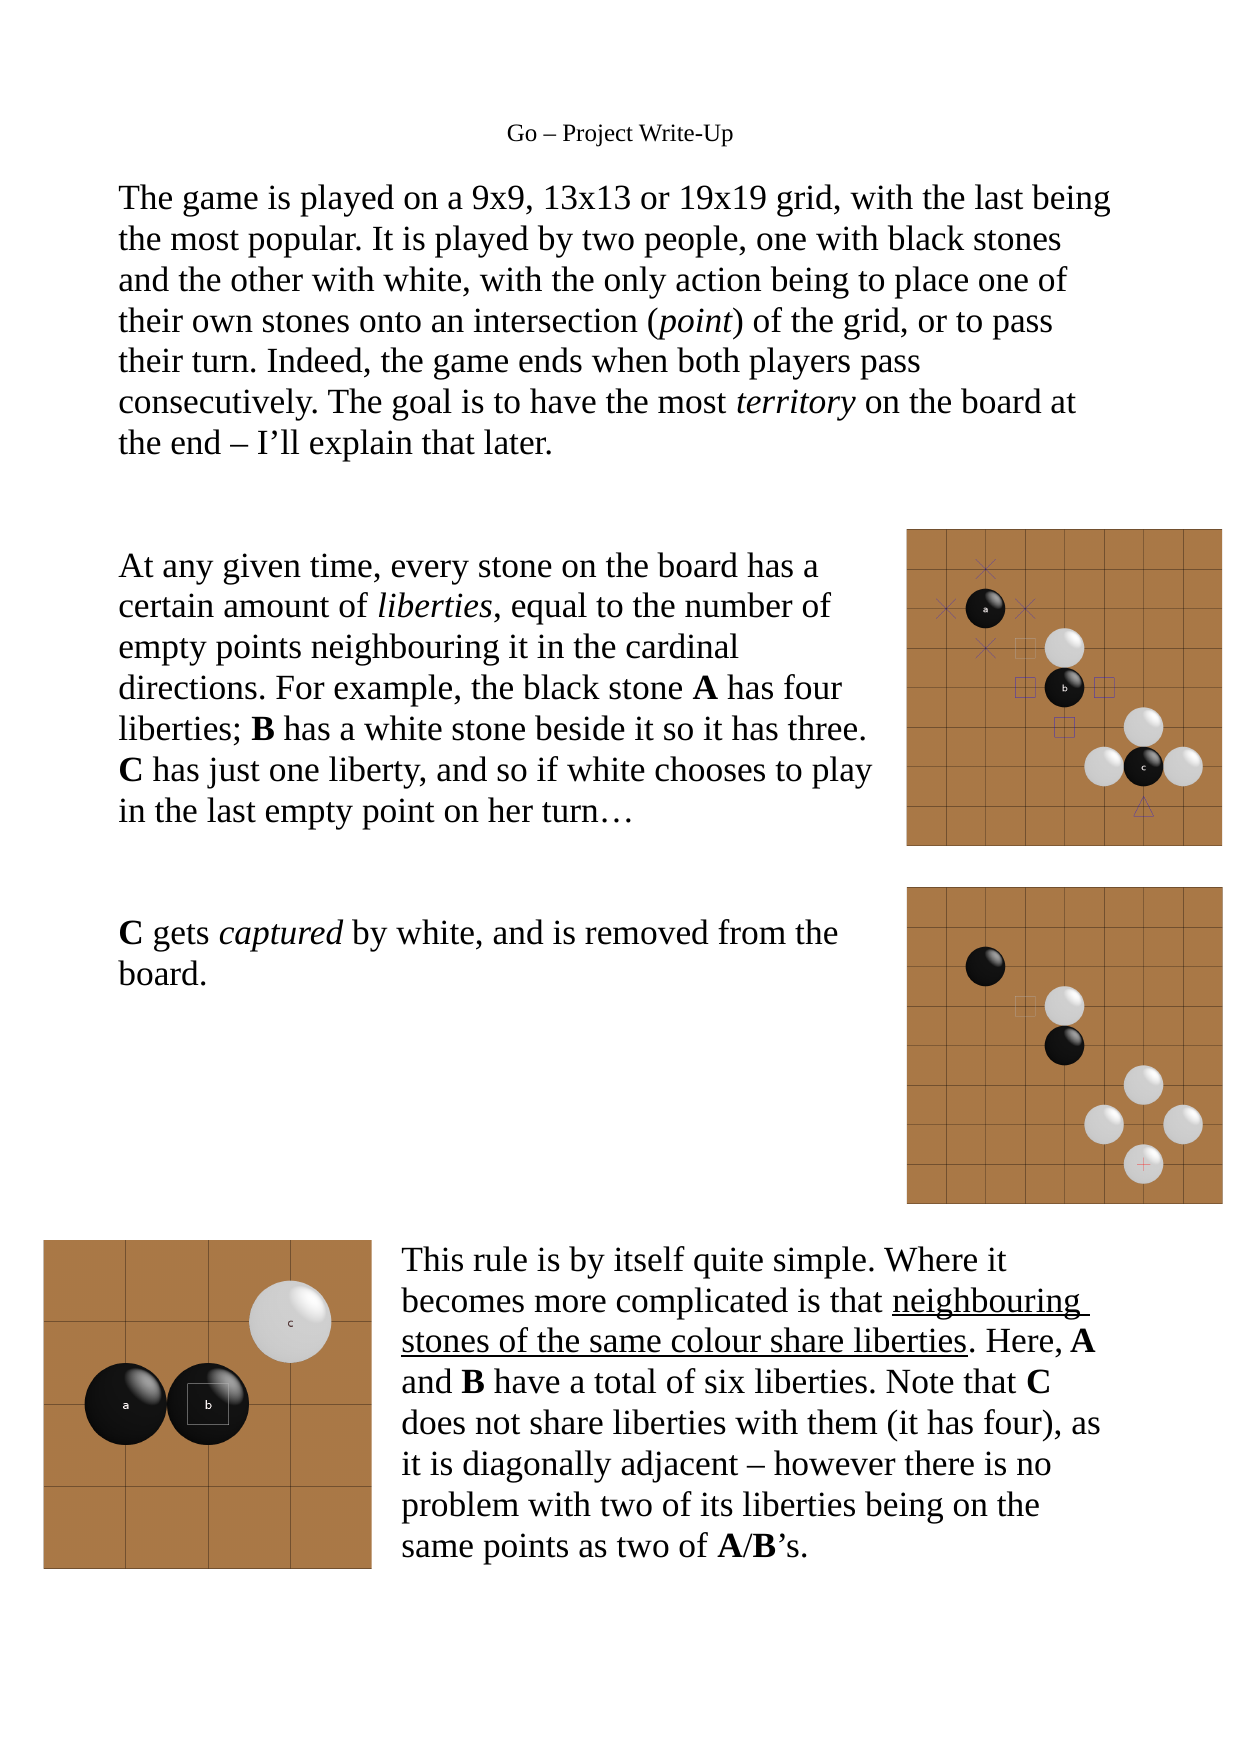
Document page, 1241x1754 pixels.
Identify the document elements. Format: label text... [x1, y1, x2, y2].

picture [906, 529, 1223, 846]
text This rule is by itself quite simple. Where it becomes more complicated is that neighbouring stones of the same colour share liberties. Here, A and B have a total of six liberties. Note that C does not share liberties with them (it has four), as it is diagonally adjacent – however there is no problem with two of its liberties being on the same points as two of A/B’s. [118, 1238, 1122, 1565]
picture [65, 1262, 373, 1569]
picture [906, 887, 1223, 1204]
text At any given time, every stone on the board has a certain amount of liberties, equal to the number of empty points neighbouring it in the cardinal directions. For example, the black stone A has four liberties; B has a white stone beside it so it has three. C has just one liberty, and so if white chooses to play in the last empty point on her turn… [118, 544, 906, 830]
text C gets captured by white, and is removed from the board. [118, 911, 906, 993]
text The game is played on a 9x9, 13x13 or 19x19 grid, with the last being the most popular. It is played by two people, one with black stones and the other with white, with the only action being to place one of their own stones onto an intersection (point) of the grid, or to pass their turn. Indeed, the game ends when both players pass consecutively. The goal is to have the most territory on the board at the end – I’ll explain that later. [118, 176, 1122, 462]
